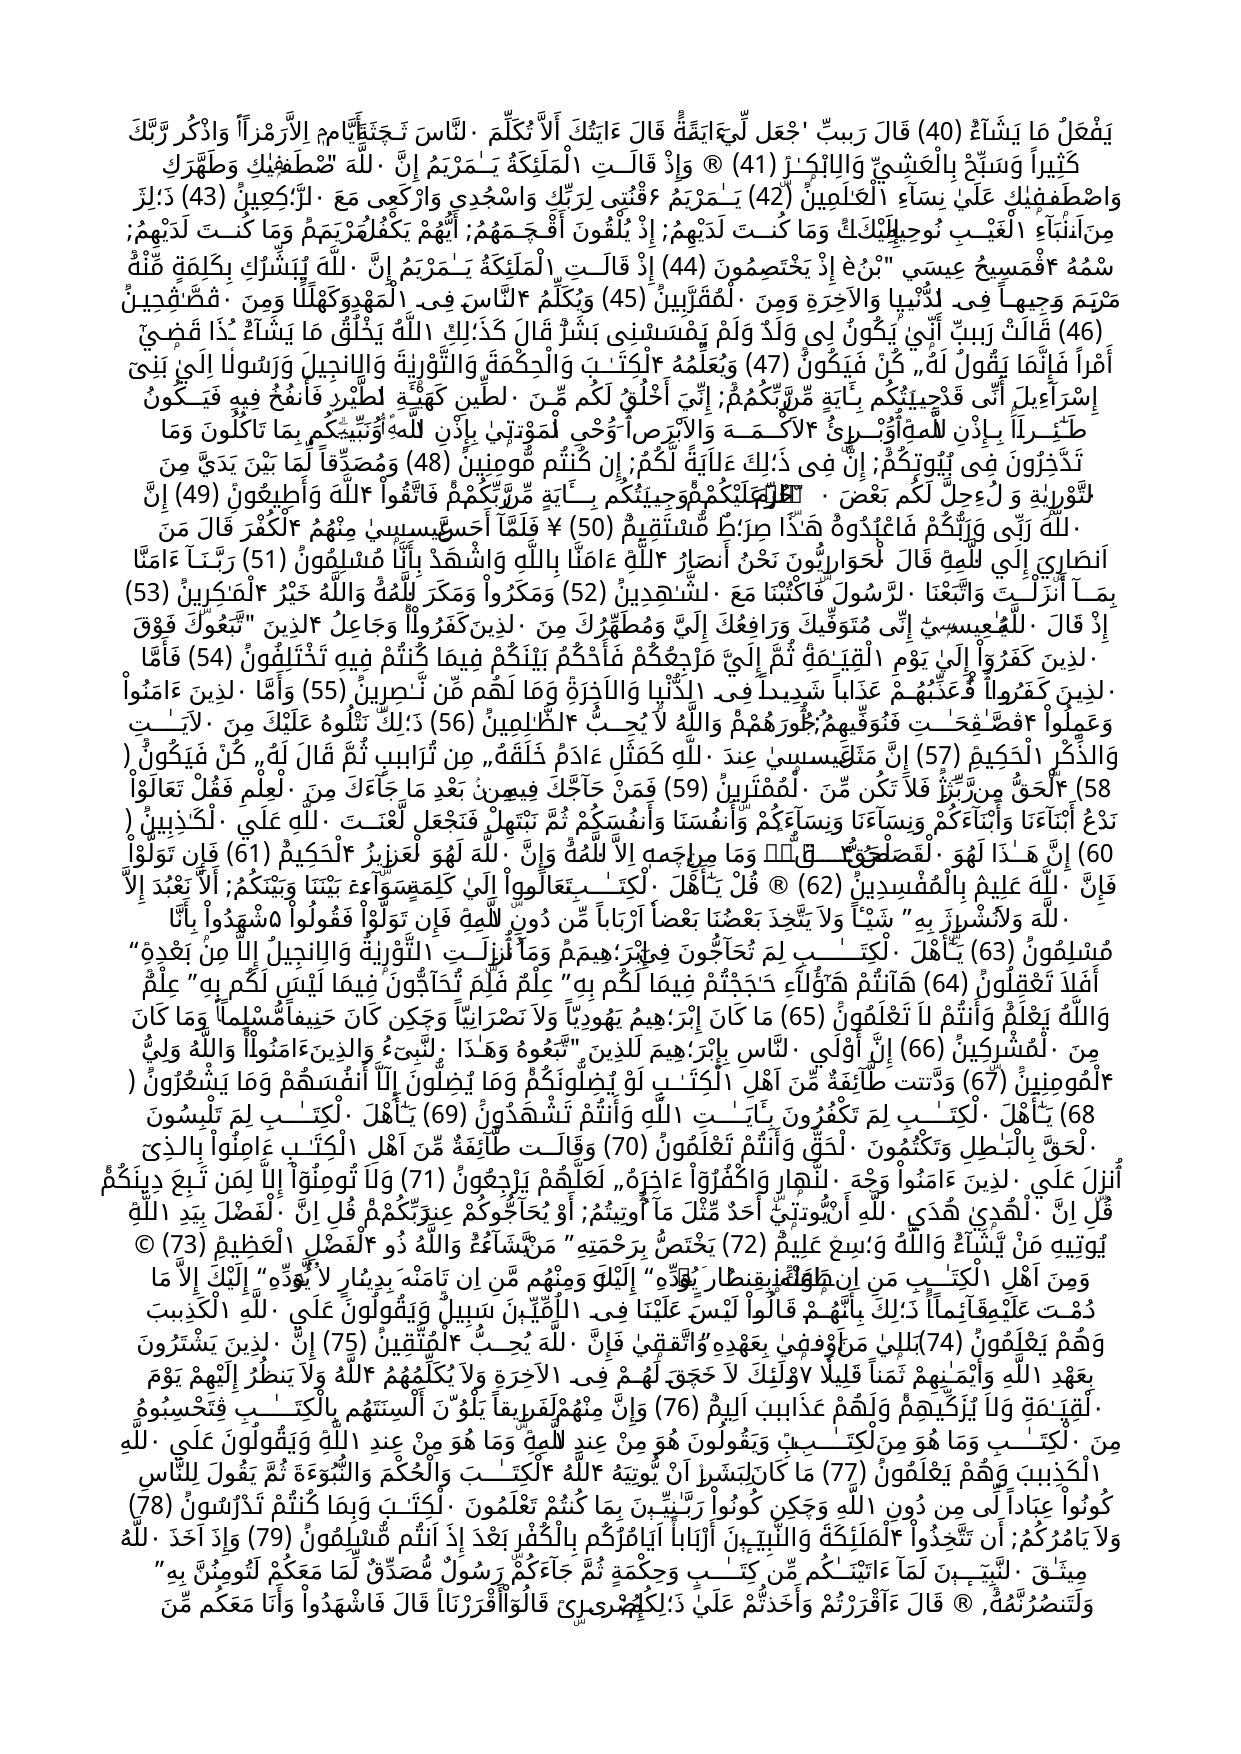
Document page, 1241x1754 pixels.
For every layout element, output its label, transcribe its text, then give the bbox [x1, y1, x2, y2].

text بِسْمِ ۱للَّهِ ۱لرَّحْمَـٰنِ ۱لرَّحِيمِ أَلَٓـم؋ّٓؐ ۰للَّهُ لآَ إِچَهَ إِلاَّ هُوَؐ ۰لْحَيُّ ۴لْقَيُّومُ (1) نَزَّلَ عَلَيْكَ ۰لْكِتَــٰــبَ بِالْحَقِّ مُصَدِّقاً لِّمَا بَيْنَ يَدَيْهِؐ وَأَنزَلَ ۰لتَّوْرۭيٰةَ وَالِانجِيلَ (2) مِن قَبْـلُ هُديً لِّلنَّاسِ وَأَنزَلَ ۰لْفُرْقَانَؐ (3) إِنَّ ۰لذِينَ كَفَرُواْ بِـَٔايَــٰــتِ ۱للَّهِ لَهُمْ عَذَابٌ شَدِيدٌؐ وَاللَّهُ عَزۣيزٌ ذُو èنتِقَامٖؐ (4) ® اِنَّ ۰للَّهَ لاَ يَخْفۭيٰ عَلَيْهِ شَىْءٌ فِى ۱لاَرْضِ وَلاَ فِى ۱لسَّمَآءِؐ (5) هُوَ ۰ﻟ﮲ يُصَوّۣرُكُمْ فِى ۱لاَرْحَامِ كَيْفَ يَشَآءُؐ لآَ إِچَهَ إِلاَّ هُوَؐ ۰لْعَزۣيزُ ۴لْحَكِيمُؐ (6) هُوَ ۰ﻟـذِىٓ أَنزَلَ عَلَيْكَ ۰لْكِتَــٰــبَ مِنْهُؐ ءَايَــٰــتٌ مُّحْكَمَــٰــت٘ هُنَّ ٱُمُّ ۴لْكِتَــٰــبِ وَٱُخَرُ مُتَشَــٰبِهَــٰــتٌؐ فَأَمَّا ۰لذِينَ فِى قُلُوبِهِمْ زَيْغٌ فَيَتَّبِعُونَ مَا تَشَــٰبَهَ مِنْهُ èبْتِغَآءَ ۰لْفِتْنَةِ وَابْتِغَآءَ تَاوۣيلِهِؐ” وَمَايَعْلَمُ تَاوۣيلَهُ; إِلاَّ ۰للَّهُؐ وَالرَّ؛سِخُونَ فِى ۱لْعِلْمِ يَقُولُونَ ءَامَنَّا بِهِ” كُلٌّ مِّنْ عِندِ رَبِّنَاؐ وَمَا يَذَّكَّرُ إِلٓاَّ ٱُوْلُواْ ۴لاَلْبَــٰــبِؐ (7) رَبَّنَا لاَ تُزۣغْ قُلُوبَنَا بَعْدَ إِذْ هَدَيْتَنَا وَهَبْ لَنَا مِن لَّدُنكَ رَحْمَةٗؐ اِنَّكَ أَنــتَ ۰لْوَهَّابُؐ (8) رَبَّنَآ إِنَّكَ جَامِعُ ۴لنَّاسِ لِيَوْمٍ لاَّ رَيْبَ فِيهِؐ إِنَّ ۰للَّهَ لاَ يُخْلِفُ ۴لْمِيعَادَؐ (9) إِنَّ ۰لذِينَ كَفَرُواْ لَن تُغْنِيَ عَنْهُمُ; أَمْوَ؛لُهُمْ وَلآَ أَوْچَدُهُم مِّنَ ۰للَّهِ شَيْـٔاًؐ وَٱُوْلَئِكَ هُمْ وَقُودُ ۴لنّۭارۣ (10) كَدَأْبِ ءَالِ فِرْعَوْنَؐ وَالذِينَ مِن قَبْلِهِمْ كَذَّبُواْ بِـَٔايَــٰتِنَا فَأَخَذَهُمُ ۴للَّهُ بِذُنُوبِهِمْؐ وَاللَّهُ شَدِيدُ ۴لْعِقَابِؐ (11) قُل لِّلذِينَ كَفَرُواْ سَتُغْلَبُونَ وَتُحْشَرُونَ إِلَيٰ جَهَنَّمَؐ وَبِيـسَ ۰لْمِهَادُؐ (12) قَدْ كَانَ لَكُمُ; ءَايَةٌ فِى فِيؕتَيْنِ 'لْتَقَتَاؐ فِيؕةٌ تُقَــٰتِلُ فِى سَبِيـلِ ۱للَّهِ وَٱُخْرۭيٰ كَافِرَةٌ تَرَوْنَهُم مِّثْلَيْهِمْ رَأْيَ ۰لْعَيْنِؐ وَاللَّهُ يُوَ۬يِّدُ بِنَصْرۣهِ” مَنْ يَّشَآءُؐ ﹹنَّ فِى ذَ؛لِكَ لَعِبْرَةً لُءِّوْلِى ۱لاَبْصۭـٰـرۣؐ (13) زُيِّنَ لِلنَّاسِ حُبُّ ۴لشَّهَوَ؛تتتِ مِنَ ۰لنِّسَآءِ وَالْبَنِينَ وَالْقَنَــٰطِيرۣ ۱لْمُقَنطَرَةِ مِنَ ۰لذَّهَــبِ وَالْفِضَّةِ وَالْخَيْلِ ۱لْمُسَوَّمَةِ وَالاَنْعَــٰمِ وَالْحَرْثِؐ ذَ؛لِژَ مَتَــٰعُ ۴لْحَـيَـوٰةِ ۱لدُّنْـيۭـاؐ وَاللَّهُ عِندَهُ„ حُسْنُ ۴لْمَــَٔـابببِؐ (14) ¤ قُلَ اَوْ°نَبِّيؖكُم بِخَيْرٍ مِّن ذَ؛لِكُمْؐ لِلذِينَ "تَّقَوْاْ عِندَ رَبِّهِمْ جَنَّــٰـــتٌ تَجْرۣى مِن تَحْتِهَا ۰لاَنْهَــٰرُ خَــٰلِدِينَ فِيهَا وَأَزْوَ؛جٌ مُّطَهَّرَةٌ وَرۣضْوَ؛نٌ مِّنَ ۰للَّهِؐ وَاللَّهُ بَصِيرٛ بِالْعِبَادِؐ (15) ۱لذِينَ يَقُولُونَ رَبَّنَآ إِنَّنَآ ءَامَنَّا فَاغْفِرْ لَنَا ذُنُوبَنَا وَقِنَا عَذَابَ ۰لنّۭارۣؐ (16) ۱لصَّــٰبِرۣينَ وَالصَّــٰدِقِينَ وَالْقَــٰنِتِينَ وَالْمُنفِقِينَ وَالْمُسْتَغْفِـرۣينَ بِالاَسْحۭارۣؐ (17) شَهِدَ ۰للَّهُ أَنَّهُ„ لآَ إِچَهَ إِلاَّ هُوَ وَالْمَلَئِكَةُ وَٱُوْلُواْ ۴لْعِلْمِ قَآئِماَۢ بِالْقِسْطِؐ لآَ إِچَهَ إِلاَّ هُوَؐ ۰لْعَزۣيزُ ۴لْحَكِيمُؐ (18) إِنَّ ۰لدِّينَ عِندَ ۰للَّهِ ۱لِاسْچَمُؐ وَمَا "خْتَلَفَ ۰لذِينَ ٱُوتُواْ ۴لْكِتَــٰــبَ إِلاَّ مِنۢ بَعْدِ مَا جَآءَهُمُ ۴لْعِلْمُؐ بَغْياَۢ بَيْنَهُمْؐ وَمَنْ يَّكْفُرْ بِـَٔايَــٰــتِ ۱للَّهِ فَإِنَّ ۰للَّهَ سَرۣيعُ ۴لْحِسَابببِؐ (19) فَإِنْ حَآجُّوكَ فَقُلَ اَسْلَمْــتُ وَجْهِيَ لِلهِ وَمَنِ 'تَّبَعَنِؐ” وَقُل لِّلذِينَ ٱُوتُواْ ۴لْكِتَــٰــبَ وَالاُمِّيِّـﯧنَ ءَآسْلَمْتُمْؐ فَإِنَ اَسْلَمُواْ فَقَدِ 'هْتَدَواْؐ وَّإِن تَوَلَّوْاْ فَإِنَّمَا عَلَيْكَ ۰لْبَچَغُؐ وَاللَّهُ بَصِيرٛ بِالْعِبَادِؐ (20) إِنَّ ۰لذِينَ يَكْفُرُونَ بِـَٔايَــٰــتِ ۱للَّهِ وَيَقْتُلُونَ ۰لنَّبِيٓــٕـﯧنَ بِغَيْرۣ حَقٍّ وَيَقْتُلُونَ۰لذِينَ يَامُرُونَ بِالْقِسْطِ مِنَ ۰لنَّاسِ فَبَشِّرْهُم بِعَذَابٖ اَلِيمٖؐ (21) ۷وْلَئِكَ ۰لذِينَ حَبِطَــتَ اَعْمَـٰلُهُمْ فِى ۱لدُّنْيۭا وَالاَخِرَةِؐ وَمَا لَهُم مِّن نَّــٰصِرۣينَؐ (22) ® أَلَمْ تَرَ إِلَي ۰لذِينَ ٱُوتُواْ نَصِيباً مِّنَ ۰لْكِتَــٰــبِ يُدْعَوْنَ إِلَيٰ كِتَــٰــبِ ۱للَّهِ ڤِيَحْكُمَ بَيْنَهُمْ ثُمَّ يَتَوَلّۭيٰ فَرۣيقٌ مِّنْهُمْ وَهُم مُّعْرۣضُونَؐ (23) ذَ؛لِكَ بِأَنَّهُمْ قَالُواْ لَن تَمَسَّنَا ۰لنَّارُ إِلٓاَّ أَيَّاماً مَّعْدُودَ؛تتتٍ وَغَرَّهُمْ فِى دِينِهِم مَّا كَانُواْ يَفْتَرُونَؐ (24) فَكَيْفَ إِذَا جَمَعْنَــٰهُمْ لِيَوْمٍ لاَّ رَيْــبَ فِيهِ وَوُفِّيَــتْ كُلُّ نَفْسٍ مَّا كَسَبَــتْ وَهُمْ لاَ يُظْلَمُونَؐ (25) قُلِ ۱للَّهُمَّ مَـٰلِكَ ۰لْمُلْكِ تُوتِى ۱لْمُلْكَ مَن تَشَآءُ وَتَنزۣعُ ۴لْمُلْژَ مِمَّن تَشَآءُ وَتُعِزُّ مَن تَشَآءُ وَتُذِلُّ مَن تَشَآءُ بِيَدِكَ ۰لْخَيْرُؐ إِنَّكَ عَلَيٰ كُلِّ شَيْءٍ قَدِيرٌؐ (26) تُولِـجُ ۴ليْلَ فِى ۱لنَّهۭارۣ وَتُولِـجُ ۴لنَّهَارَ فِى ۱ليْلِ وَتُخْرۣجُ ۴لْحَيَّ مِنَ ۰لْمَيِّــتِ وَتُخْرۣجُ ۴لْمَيِّــتَ مِنَ ۰لْحَيِّ وَتَرْزُقُ مَن تَشَآءُ بِغَيْرۣ حِسَابببٍؐ (27) لاَّ يَتَّخِذِ ۱لْمُومِنُونَ ۰لْكۭـٰفِـرۣينَ أَوْلِيَآءَ مِن دُونِ ۱لْمُومِنِينَؐ وَمَنْ يَّفْعَلْ ذَ؛لِكَ فَلَيْسَ مِنَ ۰للَّهِ فِى شَيْءٖ اِلٓاَّ أَن تَـتَّـقُواْ مِنْهُمْ تُـقۭـيٰةًؐ وَيُحَــذِّرُكُـمُ ۴للَّهُ نَـفْـسَهُؐ,وَإِلَي ۰للَّهِ ۱لْمَصِيرُؐ (28) قُلِ اِن تُخْفُواْ مَا فِى صُدُورۣكُمُ; أَوْ تُبْدُوهُ يَعْلَمْهُ ۴للَّهُؐ وَيَعْلَمُ مَا فِى ۱لسَّمَـٰوَ؛تِ وَمَا فِى ۱لاَرْضِؐ وَاللَّهُ عَلَيٰ كُلِّ شَيْءٍ قَدِيرٌؐ (29) يَوْمَ تَجِدُ كُلُّ نَفْسٍ مَّا عَمِلَتْ مِنْ خَيْرٍ مُّحْضَراًؐ وَمَا عَمِلَــتْ مِن سُوٓءٍ تَوَدُّ لَوَ اَنَّ بَيْنَهَا وَبَيْنَهُ; أَمَداَۢ بَعِيداًؐ وَيُحَذِّرُكُمُ ۴للَّهُ نَفْسَهُؐ, وَاللَّهُ رَءُوفٛ بِالْعِبَادِؐ (30) قُلِ اِن كُنتُمْ تُحِبُّونَ ۰للَّهَ فَاتَّبِعُونِى يُحْبِبْكُمُ ۴للَّهُ وَيَغْفِرْ لَكُمْ ذُنُوبَكُمْؐ وَاللَّهُ غَفُورٌ رَّحِيمٌؐ (31) قُلَ اَطِيعُواْ ۴للَّهَ وَالرَّسُولَؐ فَإِن تَوَلَّوْاْ فَإِنَّ ۰للَّهَ لاَ يُحِــبُّ ۴لْكۭـٰفِـرۣينَؐ (32) © إِنَّ ۰للَّهَ "صْطَفۭيٰٓ ءَادَمَ وَنُوحاً وَءَالَ إِبْرَ؛هِيمَ وَءَالَ عِمْرَ؛نَ عَلَي ۰لْعَـٰلَمِينَ (33) ذُرّۣيَّةَۢ بَعْضُهَا مِنۢ بَعْضٍؐ وَاللَّهُ سَمِيع٘ عَلِيم٘ؐ (34) اِذْ قَالَــتِ 'مْرَأَتتتُ عِمْرَ؛نَ رَبِّ إِنِّى نَذَرْتُ لَكَ مَا فِى بَطْنِى مُحَرَّراً فَتَقَبَّلْ مِنِّيَؐ إِنَّكَ أَنتَ ۰لسَّمِيعُ ۴لْعَلِيمُؐ (35) فَلَمَّا وَضَعَتْهَا قَالَــتْ رَبببِّ إِنِّى وَضَعْتُهَآ ٱُنثۭيٰ وَاللَّهُ أَعْلَمُ بِمَا وَضَعَــتْؐ وَلَيْسَ ۰لذَّكَرُ كَالاُنثۭيٰؐ وَإِنِّى سَمَّيْتُهَا مَرْيَمَؐ وَإِنِّيَ ٱُعِيذُهَا بِكَ وَذُرّۣيَّتَهَا مِنَ ۰لشَّيْطَـٰنِ ۱لرَّجِيمِؐ (36) فَتَقَبَّلَهَا رَبُّهَا بِقَبُولٖ حَسَنٍ وَأَنۢبَتَهَا نَبَاتاٗ حَسَناًؐ وَكَفَلَهَا زَكَرۣيَّآءُؐ كُلَّمَا دَخَلَ عَلَيْهَا زَكَرۣيَّآءُ ۴ڤْمِحْرَابببَ وَجَدَ عِندَهَا رۣزْقاًؐ قَالَ يَـٰمَرْيَمُ أَنّۭيٰ لَكِ هَـٰذَاؐ قَالَتْ هُوَ مِنْ عِندِ ۱للَّهِؐ إِنَّ ۰للَّهَ يَرْزُقُ مَنْ يَّشَآءُ بِغَيْرۣ حِسَابببٖؐ (37) هُنَالِكَ دَعَا زَكَرۣيَّآءُ رَبَّهُؐ, قَالَ رَبببِّ هَــبْ لِى مِن لَّدُنكَ ذُرّۣيَّةً طَيِّبَةٗ اِنَّكَ سَمِيعُ ۴لدُّعَآءِؐ (38) فَنَادَتْهُ ۴لْمَلَئِكَةُ وَهُوَ قَآئِمٌ يُصَلِّى فِى ۱ڤْمِحْرَابِ أَنَّ ۰للَّهَ يُبَشِّرُكَ بِيَحْيۭيٰ مُصَدِّقاَۢ بِكَلِمَةٍ مِّنَ ۰للَّهِ وَسَيِّداً وَحَصُوراً وَنَبِيٓـــٔاً مِّنَ ۰ڤصَّـٰڤِحِينَؐ (39) قَالَ رَبِّ أَنّۭيٰ يَكُونُ لِى غُچَمٌ وَقَدْ بَلَغَنِيَ ۰لْكِبَرُ وَامْرَأَتِى عَاقِرٌؐ قَالَ كَذَ؛لِكَؐ ۰للَّهُ يَفْعَلُ مَا يَشَآءُؐ (40) قَالَ رَبببِّ 'جْعَل لِّيَ ءَايَةًؐ قَالَ ءَايَتُكَ أَلاَّ تُكَلِّمَ ۰لنَّاسَ ثَـچَثَةَ أَيَّامٖ اِلاَّ رَمْزاًؐ وَاذْكُر رَّبَّكَ كَثِيراً وَسَبِّحْ بِالْعَشِيِّ وَالِابْكۭــٰـرۣؐ (41) ® وَإِذْ قَالَــتِ ۱لْمَلَئِكَةُ يَــٰمَرْيَمُ إِنَّ ۰للَّهَ "صْطَفۭيٰكِ وَطَهَّرَكِ وَاصْطَفۭيٰكِ عَلَيٰ نِسَآءِ ۱لْعَـٰلَمِينَؐ (42) يَــٰمَرْيَمُ ۶قْنُتِى لِرَبِّكِ وَاسْجُدِى وَارْكَعِى مَعَ ۰لرَّ؛كِعِينَؐ (43) ذَ؛لِژَ مِنَ اَنۢبَآءِ ۱لْغَيْــبِ نُوحِيهِ إِلَيْكَؐ وَمَا كُنــتَ لَدَيْهِمُ; إِذْ يُلْقُونَ أَقْـچَـمَهُمُ; أَيُّهُمْ يَكْفُلُ مَرْيَمَؐ وَمَا كُنــتَ لَدَيْهِمُ; إِذْ يَخْتَصِمُونَ (44) إِذْ قَالَــتِ ۱لْمَلَئِكَةُ يَــٰمَرْيَمُ إِنَّ ۰للَّهَ يُبَشِّرُكِ بِكَلِمَةٍ مِّنْهُؐ èسْمُهُ ۴ڤْمَسِيحُ عِيسَي "بْنُ مَرْيَمَ وَجِيهاً فِى ۱لدُّنْيۭا وَالاَخِرَةِ وَمِنَ ۰لْمُقَرَّبِينَؐ (45) وَيُكَلِّمُ ۴لنَّاسَ فِى ۱لْمَهْدِ وَكَهْلًؐا وَمِنَ ۰ڤصَّـٰڤِحِيـنَؐ (46) قَالَتْ رَبببِّ أَنّۭيٰ يَكُونُ لِى وَلَدٌ وَلَمْ يَمْسَسْنِى بَشَرٌؐ قَالَ كَذَ؛لِكِؐ ۱للَّهُ يَخْلُقُ مَا يَشَآءُؐ ﹹذَا قَضۭـيٰٓ أَمْراً فَإِنَّمَا يَقُولُ لَهُ„ كُنؐ فَيَكُونُؐ (47) وَيُعَلِّمُهُ ۴لْكِتَــٰــبَ وَالْحِكْمَةَ وَالتَّوْرۭيٰةَ وَالِانجِيلَ وَرَسُولٗا اِلَيٰ بَنِىٓ إِسْرَآءِيلَ أَنِّى قَدْ جِيؔتُكُم بِـَٔايَةٍ مِّن رَّبِّكُمُؐ; إِنِّيَ أَخْلُقُ لَكُم مِّـنَ ۰لطِّينِ كَهَيْـَٔةِ ۱لطَّيْرۣ فَأَنفُخُ فِيهِ فَيَــكُونُ طَـٰٓئِــراَۢ بِـإِذْنِ ۱للَّهِؐ وَٱُبْــرۣىُٔ ۴لاَكْــمَــهَ وَالاَبْرَصَ وَٱُحْىِ ۱لْمَوْتۭيٰ بِإِذْنِ ۱للَّهِؐ وَٱُنَبِّيؖكُم بِمَا تَاكُلُونَ وَمَا تَدَّخِرُونَ فِى بُيُوتِكُمُؐ; إِنَّ فِى ذَ؛لِكَ ءَلاَيَةً لَّكُمُ; إِن كُنتُم مُّومِنِينَؐ (48) وَمُصَدِّقاً لِّمَا بَيْنَ يَدَيَّ مِنَ ۰لتَّوْرۭيٰةِ وَ لُءِحِلَّ لَكُم بَعْضَ ۰ﻟ﮲ حُرّۣمَ عَلَيْكُمْؐ وَجِيؔتُكُم بِـــَٔايَةٍ مِّن رَّبِّكُمْؐ فَاتَّقُواْ ۴للَّهَ وَأَطِيعُونِؐ (49) إِنَّ ۰للَّهَ رَبِّى وَرَبُّكُمْ فَاعْبُدُوهُؐ هَـٰذَا صِرَ؛طٌ مُّسْتَقِيمٌؐ (50) ¥ فَلَمَّآ أَحَسَّ عِيسۭيٰ مِنْهُمُ ۴لْكُفْرَ قَالَ مَنَ اَنصَارۣيَ إِلَي ۰للَّهِؐ قَالَ ۰لْحَوَارۣيُّونَ نَحْنُ أَنصَارُ ۴للَّهِؐ ءَامَنَّا بِاللَّهِ وَاشْهَدْ بِأَنَّا مُسْلِمُونَؐ (51) رَبَّـنَـآ ءَامَنَّا بِمَــآ أَنزَلْــتَ وَاتَّبَعْنَا ۰لرَّسُولَ فَاكْتُبْنَا مَعَ ۰لشَّـٰهِدِينَؐ (52) وَمَكَرُواْ وَمَكَرَ ۰للَّهُؐ وَاللَّهُ خَيْرُ ۴لْمَـٰكِرۣينَؐ (53) إِذْ قَالَ ۰للَّهُ يَـٰعِيسۭيٰٓ إِنِّى مُتَوَفِّيكَ وَرَافِعُكَ إِلَيَّ وَمُطَهِّرُكَ مِنَ ۰لذِينَ كَفَرُواْؐ وَجَاعِلُ ۴لذِينَ "تَّبَعُوكَ فَوْقَ ۰لذِينَ كَفَرُوٓاْ إِلَيٰ يَوْمِ ۱لْقِيَــٰمَةِؐ ثُمَّ إِلَيَّ مَرْجِعُكُمْ فَأَحْكُمُ بَيْنَكُمْ فِيمَا كُنتُمْ فِيهِ تَخْتَلِفُونَؐ (54) فَأَمَّا ۰لذِينَ كَفَرُواْ فَٱُعَذِّبُهُمْ عَذَاباً شَدِيداً فِى ۱لدُّنْيۭا وَالاَخِرَةِؐ وَمَا لَهُم مِّن نَّــٰصِرۣينَؐ (55) وَأَمَّا ۰لذِينَ ءَامَنُواْ وَعَمِلُواْ ۴ڤصَّـٰڤِحَـٰــتِ فَنُوَفِّيهِمُ; ٱُجُورَهُمْؐ وَاللَّهُ لاَ يُحِــبُّ ۴لظَّـٰلِمِينَؐ (56) ذَ؛لِكَ نَتْلُوهُ عَلَيْكَ مِنَ ۰لاَيَــٰــتِ وَالذِّكْرۣ ۱لْحَكِيمِؐ (57) إِنَّ مَثَلَ عِيسۭيٰ عِندَ ۰للَّهِ كَمَثَلِ ءَادَمَؐ خَلَقَهُ„ مِن تُرَابببٍ ثُمَّ قَالَ لَهُ„ كُنؐ فَيَكُونُؐ (58) ۴لْحَقُّ مِن رَّبِّژَؐ فَلاَ تَكُن مِّنَ ۰لْمُمْتَرۣينَؐ (59) فَمَنْ حَآجَّكَ فِيهِ مِنۢ بَعْدِ مَا جَآءَكَ مِنَ ۰لْعِلْمِ فَقُلْ تَعَالَوْاْ نَدْعُ أَبْنَآءَنَا وَأَبْنَآءَكُمْ وَنِسَآءَنَا وَنِسَآءَكُمْ وَأَنفُسَنَا وَأَنفُسَكُمْ ثُمَّ نَبْتَهِلْ فَنَجْعَل لَّعْنَــتَ ۰للَّهِ عَلَي ۰لْكَـٰذِبِينَؐ (60) إِنَّ هَــٰذَا لَهُوَ ۰لْقَصَصُ ۴لْحَقُّؐ وَمَا مِنِ اِچَهٖ اِلاَّ ۰للَّهُؐ وَإِنَّ ۰للَّهَ لَهُوَ ۰لْعَزۣيزُ ۴لْحَكِيمُؐ (61) فَإِن تَوَلَّوْاْ فَإِنَّ ۰للَّهَ عَلِيمٛ بِالْمُفْسِدِينَؐ (62) ® قُلْ يَـٰٓأَهْلَ ۰لْكِتَــٰــبِ تَعَالَوۣاْ اِلَيٰ كَلِمَةٍ سَوَآءٙ بَيْنَنَا وَبَيْنَكُمُ; أَلاَّ نَعْبُدَ إِلاَّ ۰للَّهَ وَلاَ نُشْرۣژَ بِهِ” شَيْـٔاً وَلاَ يَتَّخِذَ بَعْضُنَا بَعْضاٗ اَرْبَاباً مِّن دُونِ ۱للَّهِؐ فَإِن تَوَلَّوْاْ فَقُولُواْ ۵شْهَدُواْ بِأَنَّا مُسْلِمُونَؐ (63) يَـٰٓأَهْلَ ۰لْكِتَـــٰـــبِ لِمَ تُحَآجُّونَ فِىٓ إِبْرَ؛هِيمَؐ وَمَآ ٱُنزۣلَــتِ ۱لتَّوْرۭيٰةُ وَالِانجِيلُ إِلاَّ مِنۢ بَعْدِهِؐ“ أَفَلاَ تَعْقِلُونَؐ (64) هَآنتُمْ هَـٰٓؤُلآَءِ حَـٰجَجْتُمْ فِيمَا لَكُم بِهِ” عِلْمٌ فَلِمَ تُحَآجُّونَ فِيمَا لَيْسَ لَكُم بِهِ” عِلْمٌؐ وَاللَّهُ يَعْلَمُؐ وَأَنتُمْ لاَ تَعْلَمُونَؐ (65) مَا كَانَ إِبْرَ؛هِيمُ يَهُودِيّاً وَلاَ نَصْرَانِيّاً وَچَكِن كَانَ حَنِيفاً مُّسْلِماًؐ وَمَا كَانَ مِنَ ۰لْمُشْرۣكِينَؐ (66) إِنَّ أَوْلَي ۰لنَّاسِ بِإِبْرَ؛هِيمَ لَلذِينَ "تَّبَعُوهُ وَهَـٰذَا ۰لنَّبِىٓءُ وَالذِينَ ءَامَنُواْؐ وَاللَّهُ وَلِيُّ ۴لْمُومِنِينَؐ (67) وَدَّتتت طَّآئِفَةٌ مِّنَ اَهْلِ ۱لْكِتَــٰــبِ لَوْ يُضِلُّونَكُمْؐ وَمَا يُضِلُّونَ إِلٓاَّ أَنفُسَهُمْ وَمَا يَشْعُرُونَؐ (68) يَـٰٓأَهْلَ ۰لْكِتَــٰــبِ لِمَ تَكْفُرُونَ بِـَٔايَــٰــتِ ۱للَّهِ وَأَنتُمْ تَشْهَدُونَؐ (69) يَـٰٓأَهْلَ ۰لْكِتَــٰــبِ لِمَ تَلْبِسُونَ ۰لْحَقَّ بِالْبَـٰطِلِ وَتَكْتُمُونَ ۰لْحَقَّ وَأَنتُمْ تَعْلَمُونَؐ (70) وَقَالَــت طَّآئِفَةٌ مِّنَ اَهْلِ ۱لْكِتَـٰــبِ ءَامِنُواْ بِاﻟـذِىٓ ٱُنزۣلَ عَلَي ۰لذِينَ ءَامَنُواْ وَجْهَ ۰لنَّهۭارۣ وَاكْفُرُوٓاْ ءَاخِرَهُ„ لَعَلَّهُمْ يَرْجِعُونَؐ (71) وَلاَ تُومِنُوٓاْ إِلاَّ لِمَن تَـبِعَ دِينَكُمْؐ قُلِ اِنَّ ۰لْهُدۭيٰ هُدَي ۰للَّهِ أَنْ يُّوتۭيٰٓ أَحَدٌ مِّثْلَ مَآ ٱُوتِيتُمُ; أَوْ يُحَآجُّوكُمْ عِندَ رَبِّكُمْؐ قُلِ اِنَّ ۰لْفَضْلَ بِيَدِ ۱للَّهِؐ يُوتِيهِ مَنْ يَّشَآءُؐ وَاللَّهُ وَ؛سِع٘ عَلِيمٌؐ (72) يَخْتَصُّ بِرَحْمَتِهِ” مَنْ يَّشَآءُؐ وَاللَّهُ ذُو ۴لْفَضْلِ ۱لْعَظِيمِؐ (73) © وَمِنَ اَهْلِ ۱لْكِتَـٰــبِ مَنِ اِن تَامَنْهُ بِقِنطۭارٍ يُوَ۬دِّهِ“ إِلَيْكَؐ وَمِنْهُم مَّنِ اِن تَامَنْهُ بِدِينۭارٍ لاَّ يُوَ۬دِّهِ“ إِلَيْكَ إِلاَّ مَا دُمْــتَ عَلَيْهِ قَآئِماًؐ ذَ؛لِكَ بِأَنَّهُمْ قَالُواْ لَيْسَ عَلَيْنَا فِى ۱لاُمِّيِّـﯧنَ سَبِيلٌؐ وَيَقُولُونَ عَلَي ۰للَّهِ ۱لْكَذِبببَ وَهُمْ يَعْلَمُونَؐ (74) بَلۭيٰ مَنَ اَوْفۭيٰ بِعَهْدِهِ” وَاتَّقۭيٰ فَإِنَّ ۰للَّهَ يُحِــبُّ ۴لْمُتَّقِينَؐ (75) إِنَّ ۰لذِينَ يَشْتَرُونَ بِعَهْدِ ۱للَّهِ وَأَيْمَـٰنِهِمْ ثَمَناً قَلِيلٗا ۷وْلَئِكَ لاَ خَچَقَ لَهُمْ فِى ۱لاَخِرَةِ وَلاَ يُكَلِّمُهُمُ ۴للَّهُ وَلاَ يَنظُرُ إِلَيْهِمْ يَوْمَ ۰لْقِيَــٰمَةِ وَلاَ يُزَكِّيهِمْؐ وَلَهُمْ عَذَاببب٘ اَلِيمٌؐ (76) وَإِنَّ مِنْهُمْ لَفَرۣيقاً يَلْوُﹼنَ أَلْسِنَتَهُم بِالْكِتَـــٰــبِ ڤِتَحْسِبُوهُ مِنَ ۰لْكِتَــٰــبِ وَمَا هُوَ مِنَ ۰لْكِتَــٰــبِؐ وَيَقُولُونَ هُوَ مِنْ عِندِ ۱للَّهِؐ وَمَا هُوَ مِنْ عِندِ ۱للَّهِؐ وَيَقُولُونَ عَلَي ۰للَّهِ ۱لْكَذِبببَ وَهُمْ يَعْلَمُونَؐ (77) مَا كَانَ لِبَشَر۫ اَنْ يُّوتِيَهُ ۴للَّهُ ۴لْكِتَــٰــبَ وَالْحُكْمَ وَالنُّبُوٓءَةَ ثُمَّ يَقُولَ لِلنَّاسِ كُونُواْ عِبَاداً لِّى مِن دُونِ ۱للَّهِ وَچَكِن كُونُواْ رَبَّـٰنِيِّـﯧنَ بِمَا كُنتُمْ تَعْلَمُونَ ۰لْكِتَـٰــبَ وَبِمَا كُنتُمْ تَدْرُسُونَؐ (78) وَلاَ يَامُرُكُمُ; أَن تَتَّخِذُواْ ۴لْمَلَئِكَةَ وَالنَّبِيٓــٕﯧنَ أَرْبَاباٗؐ اَيَامُرُكُم بِالْكُفْرۣ بَعْدَ إِذَ اَنتُم مُّسْلِمُونَؐ (79) وَإِذَ اَخَذَ ۰للَّهُ مِيثَـٰقَ ۰لنَّبِيٓــٕـﯧنَ لَمَآ ءَاتَيْنَــٰكُم مِّن كِتَــٰــبٍ وَحِكْمَةٍ ثُمَّ جَآءَكُمْ رَسُولٌ مُّصَدِّقٌ لِّمَا مَعَكُمْ لَتُومِنُنَّ بِهِ” وَلَتَنصُرُنَّهُؐ, ® قَالَ ءَآقْرَرْتُمْ وَأَخَذتُّمْ عَلَيٰ ذَ؛لِكُمُ; إِصْرۣىؐ قَالُوٓاْ أَقْرَرْنَاؐ قَالَ فَاشْهَدُواْ وَأَنَا مَعَكُم مِّنَ ۰لشَّـٰهِدِينَؐ (80) فَمَن تَوَلّۭيٰ بَعْدَ ذَ؛لِژَ فَٱُوْلَئِژَ هُمُ ۴لْفَــٰسِقُونَؐ (81) أَفَغَيْرَ دِينِ ۱للَّهِ تَبْغُونَ وَلَهُ; أَسْلَمَ مَن فِى ۱لسَّمَــٰوَ؛تتتِ وَالاَرْضِ طَوْعاً وَكَرْهـاًؐ وَإِلَيْهِ تُرْجَعُونَؐ (82) قُلَ —امَنَّا بِاللَّهِ وَمَآ ٱُنزۣلَ عَلَيْنَا وَمَآ ٱُنزۣلَ عَلَيٰٓ إِبْرَ؛هِيمَ وَإِسْمَــٰعِيلَ وَإِسْحَـٰقَ وَيَعْقُوبببَ وَالاَسْبَاطِ وَمَآ ٱُوتِيَ مُوسۭيٰ وَعِيسۭيٰ وَالنَّبِيٓــُٔونَ مِن رَّبِّهِمْ لاَ نُفَرّۣقُ بَيْنَ أَحَدٍ مِّنْهُمْ وَنَحْنُ لَهُ„ مُسْلِمُونَؐ (83) وَمَنْ يَّبْتَغِ غَيْرَ ۰لِاسْچَمِ دِيناً فَلَـنْ يُّقْبَلَ مِنْهُؐ وَهُوَ فِى ۱لاَخِرَةِ مِنَ ۰لْخَــٰسِرۣينَؐ (84) كَيْفَ يَهْدِى ۱للَّهُ قَوْماً كَفَرُواْ بَعْدَ إِيمَــٰنِهِمْ وَشَهِدُوٓاْ أَنَّ ۰لرَّسُولَ حَقٌّ وَجَآءَهُمُ ۴لْبَيِّنَــٰــتُؐ وَاللَّهُ لاَ يَهْدِى ۱لْقَوْمَ ۰لظَّـٰلِمِينَؐ (85) ٱُوْلَئِكَ جَزَآؤُهُمُ; أَنَّ عَلَيْهِمْ لَعْنَةَ ۰للَّهِ وَالْمَلَئِكَةِ وَالنَّاسِ أَجْمَعِينَ (86) خَـٰلِدِينَ فِيهَا لاَ يُخَفَّفُ عَنْهُمُ ۴لْعَذَابببُ وَلاَ هُمْ يُنظَرُونَ (87) إِلاَّ ۰لذِينَ تَابُواْ مِنۢ بَعْدِ ذَ؛لِكَ وَأَصْلَحُواْ فَإِنَّ ۰للَّهَ غَفُورٌ رَّحِيم٘ؐ (88) اِنَّ ۰لذِينَ كَفَرُواْ بَعْدَ إِيمَــٰنِهِمْ ثُمَّ "زْدَادُواْ كُفْراً لَّن تُقْبَلَ تَوْبَتُهُمْؐ وَٱُوْلَئِكَ هُمُ ۴لضَّآلُّونَؐ (89) إِنَّ ۰لذِينَ كَفَرُواْ وَمَاتُواْ وَهُمْ كُفَّارٌ فَلَنْ يُّقْبَلَ مِنَ اَحَدِهِم مِّــلْ ﺀُ ۴لاَرْضِ ذَهَباً وَلَوۣ 'فْتَدۭيٰ بِهِؐ“ ٱُوْلَئِژَ لَهُمْ عَذَاببب٘ اَلِيمٌؐ وَمَا لَهُم مِّن نَّـــٰصِرۣينَؐ(90) ¤ لَن تَنَالُواْ ۴لْبِرَّ حَتَّيٰ تُنفِقُواْ مِمَّا تُحِبُّونَؐ (91) وَمَا تُنفِقُواْ مِن شَيْءٍ فَإِنَّ ۰للَّهَ بِهِ” عَلِيمٌؐ (92) كُلُّ ۴لطَّعَامِ كَانَ حِلًاّ لِّبَنِىٓ إِسْرَآءِيلَ إِلاَّ مَا حَرَّمَ إِسْرَآءِيلُ عَلَيٰ نَفْسِهِ” مِن قَبْلِ أَن تُنَزَّلَ ۰لتَّوْرۭيٰةُؐ قُلْ فَاتُواْ بِالتَّوْرۭيٰةِ فَاتْلُوهَآ إِن كُنتُمْ صَـٰدِقِينَؐ (93) فَمَنِ 'فْتَرۭيٰ عَلَي ۰للَّهِ ۱لْكَذِبببَ مِنۢ بَعْدِ ذَ؛لِكَ فَٱُوْلَئِكَ هُمُ ۴لظَّـٰلِمُونَؐ (94) قُلْ صَدَقَ ۰للَّهُؐ فَاتَّبِعُواْ مِلَّةَ إِبْرَ؛هِيمَ حَنِيفاًؐ وَمَا كَانَ مِنَ ۰لْمُشْرۣكِينَؐ (95) إِنَّ أَوَّلَ بَيْــتٍ وُضِعَ لِلنَّاسِ لَلذِى بِبَكَّةَ مُبَــٰرَكاً وَهُديً لِّلْعَـٰلَمِينَ (96) فِيهِ ءَايَــٰــتٛ بَيِّنَــٰــتٌؐ مَّقَامُ إِبْرَ؛هِيمَؐ وَمَن دَخَلَهُ„ كَانَ ءَامِناًؐ وَلِلهِ عَلَي ۰لنَّاسِ حَجُّ ۴لْبَيْــتِ مَنِ 'سْتَطَاعَ إِلَيْهِ سَبِيلًؐاوَمَن كَفَرَ فَإِنَّ ۰للَّهَ غَنِــيّﹲ عَنِ ۱لْعَــٰلَمِينَؐ (97) قُلْ يَـٰٓأَهْلَ ۰لْكِتَــٰــبِ لِمَ تَكْفُرُونَ بِـَٔايَــٰــتِ ۱للَّهِ وَاللَّهُ شَهِيد٘ عَلَيٰ مَا تَعْمَلُونَؐ (98) قُلْ يَـٰٓأَهْلَ ۰لْكِتَــٰــبِ لِمَ تَصُدُّونَ عَن سَبِيلِ ۱للَّهِ مَنَ —امَنَ تَـبْغُونَهَا عِوَجاً وَأَنتُمْ شُهَدَآءُؐ وَمَا ۰للَّهُ بِغَــٰفِلٖ عَمَّا تَعْمَلُونَؐ (99) يَـٰٓأَيُّهَا ۰لذِينَ ءَامَنُوٓاْ إِن تُطِيعُواْ فَرۣيقاً مِّنَ ۰لذِينَ ٱُوتُواْ ۴لْكِتَــٰــبَ يَرُدُّوكُم بَعْدَ إِيمَــٰنِكُمْ كۭــٰفِـرۣينَؐ (100)وَكَيْفَ تَكْفُرُونَ وَأَنتُمْ تُتْلۭيٰ عَلَيْكُمُ; ءَايَــٰــتُ ۴للَّهِ وَفِيكُمْ رَسُولُهُؐ, وَمَنْ يَّعْتَصِم بِاللَّهِ فَقَدْ هُدِيَ إِلَيٰ صِرَ؛طٍ مُّسْتَقِيمٍؐ (101) يَـٰٓأَيُّهَا ۰لذِينَ ءَامَنُواْ èتَّقُواْ ۴للَّهَ حَقَّ تُـقۭاتِهِؐ” وَلاَ تَمُوتُنَّ إِلاَّ وَأَنتُم مُّسْلِمُونَؐ (102) ® وَاعْتَصِمُواْ بِحَبْلِ ۱للَّهِ جَمِيعاًؐ وَلاَ تَفَرَّقُواْؐ وَاذْكُرُواْ نِعْمَــتَ ۰للَّهِ عَلَيْكُمُ; إِذْ كُنتُمُ; أَعْدَآءً فَأَلَّفَ بَيْنَ قُلُوبِكُمْ فَأَصْبَحْتُم بِنِعْمَتِهِ“ إِخْوَ؛ناًؐ وَكُنتُمْ عَلَيٰ شَفَا حُفْرَةٍ مِّنَ ۰لنّۭارۣ فَأَنقَذَكُم مِّنْهَاؐ كَذَ؛لِكَ يُبَيِّنُ ۴للَّهُ لَكُمُ; ءَايَــٰتِهِ” لَعَلَّكُمْ تَـهْتَدُونَؐ (103) وَلْتَكُن مِّنكُمُ; ٱُمَّةٌ يَدْعُونَ إِلَي ۰لْخَيْرۣ وَيَامُرُونَ بِالْمَعْرُوفِ وَيَنْهَوْنَ عَنِ ۱لْمُنكَرۣؐ وَٱُوْلَئِكَ هُمُ ۴ڤْمُفْلِحُونَؐ (104) وَلاَ تَكُونُواْ كَالذِينَ تَفَرَّقُواْ وَاخْتَلَفُواْ مِنۢ بَعْدِ مَا جَآءَهُمُ ۴لْبَيِّنَــٰــتُؐ وَٱُوْلَئِژَ لَهُمْ عَذَاببب٘ عَظِيمٌ (105) يَوْمَ تَبْيَضُّ وُجُوهٌ وَتَسْوَدُّ وُجُوهٌؐ فَأَمَّا ۰لذِينَ "سْوَدَّتتتْ وُجُوهُهُمُ; أَكَفَرْتُم بَعْدَ إِيمَــٰنِكُمْ فَذُوقُواْ ۴لْعَذَابببَ بِمَا كُنتُمْ تَكْفُرُونَؐ (106) وَأَمَّا ۰لذِينَ "بْيَضَّــتْ وُجُوهُهُمْ فَفِى رَحْمَةِ ۱للَّهِؐ هُمْ فِيهَا خَــٰلِدُونَؐ (107)تِلْكَ ءَايَــٰــتُ ۴للَّهِ نَتْلُوهَا عَلَيْكَ بِالْحَقﱢّؐ وَمَا ۰للَّهُ يُرۣيدُ ظُلْماً لِّلْعَــٰلَمِيـنَؐ (108) وَلِلهِ مَا فِى ۱لسَّمَــٰوَ؛تتتِ وَمَا فِى ۱لاَرْضِؐ وَإِلَي ۰للَّهِ تُرْجَعُ ۴لاُمُورُؐ (109) كُنتُمْ خَيْرَ ٱُمَّةٖ ۷خْرۣجَــتْ لِلنَّاسِ تَامُرُونَ بِالْمَعْرُوفِ وَتَنْهَوْنَ عَنِ ۱لْمُنكَرۣ وَتُومِنُونَ بِاللَّهِؐ وَلَوَ —امَنَ أَهْلُ ۴لْكِتَــٰــبِ لَكَانَ خَيْراً لَّهُمؐ مِّنْهُمُ ۴لْمُومِنُونَؐ وَأَكْثَرُهُمُ ۴لْفَــٰسِقُونَؐ (110) لَنْ يَّضُرُّوكُمُؐ; إِلٓاَّ أَذيًؐ وَإِنْ يُّقَــٰتِلُوكُمْ يُوَلُّوكُمُ ۴لاَدْبَــٰرَؐ ثُمَّ لاَ يُنصَرُونَؐ (111) ضُرۣبَــتْ عَلَيْهِمُ ۴لذِّلَّةُ أَيْنَ مَا ثُقِفُوٓاْؐ إِلاَّ بِحَبْلٍ مِّنَ ۰للَّهِ وَحَبْلٍ مِّنَ ۰لنَّاسِ وَبَآءُو بِغَضَبٍ مِّنَ ۰للَّهِؐ وَضُرۣبَــتْ عَلَيْهِمُ ۴لْمَسْكَنَةُؐ ذَ؛لِكَ بِأَنَّهُمْ كَانُواْ يَكْفُرُونَ بِـَٔايَــٰــتِ ۱للَّهِ وَيَقْتُلُونَ ۰لاَنۢبِيؕآءَ بِغَيْرۣ حَق؊ّؐ ذَ؛لِكَ بِمَا عَصَواْ وَّكَانُواْ يَعْتَدُونَؐ (112) © لَيْسُواْ سَوَآءًؐ مِّنَ اَهْلِ ۱لْكِتَــٰــبِ ٱُمَّةٌ قَآئِمَةٌ يَتْلُونَ ءَايَــٰــتِ ۱للَّهِ ءَانَآءَ ۰ليْلِ وَهُمْ يَسْجُدُونَؐ (113) يُومِنُونَ بِاللَّهِ وَالْيَوْمِ ۱لاَخِرۣ وَيَامُرُونَ بِالْمَعْرُوفِ وَيَنْهَوْنَ عَنِ ۱لْمُنكَرۣ وَيُسَــٰرۣعُونَ فِى ۱لْخَيْرَ؛تِؐ وَٱُوْلَئِكَ مِنَ ۰ڤصَّـٰڤِحِينَؐ (114) وَمَا تَفْعَلُواْ مِنْ خَيْرٍ فَلَن تُكْفَرُوهُؐ وَاللَّهُ عَلِيمٛ بِالْمُتَّقِينَؐ (115) إِنَّ ۰لذِينَ كَفَرُواْ لَن تُغْنِيَ عَنْهُمُ; أَمْوَ؛لُهُمْ وَلآَ أَوْچَدُهُم مِّنَ ۰للَّهِ شَيْـٔاًؐ وَٱُوْلَئِژَ أَصْحَــٰــبُ ۴لنّۭارۣ هُمْ فِيهَا خَـٰلِدُونَؐ (116) مَثَلُ مَا يُنفِقُونَ فِى هَـٰذِهِ ۱لْحَيَوٰةِ ۱لدُّنْيۭا كَمَثَلِ رۣيحٍ فِيهَا صِرّﹲ اَصَابَتْ حَرْثَ قَوْمٍ ظَلَمُوٓاْ أَنفُسَهُمْ فَأَهْلَكَتْهُؐ وَمَا ظَلَمَهُمُ ۴للَّهُؐ وَچَكِنَ اَنفُسَهُمْ يَظْلِمُونَؐ (117) يَـٰٓأَيُّهَا ۰لذِينَ ءَامَنُواْ لاَ تَتَّخِذُواْ بِطَانَةً مِّن دُونِكُمْ لاَ يَالُونَكُمْ خَبَالًا وَدُّواْ مَا عَنِتُّمْؐ قَدْ بَدَتِ ۱لْبَغْضَآءُ مِنَ اَفْوَ؛هِهِمْ وَمَا تُخْفِى صُدُورُهُمُ; أَكْبَرُؐ قَدْ بَيَّنَّا لَكُمُ ۴لاَيَــٰــتِ إِن كُنتُمْ تَعْقِلُونَؐ (118) هَآنتُمُ; ٱُوْلآَءِ تُحِبُّونَهُمْ وَلاَ يُحِبُّونَكُمْ وَتُومِنُونَ بِالْكِتَــٰــبِ كُلِّهِؐ” وَإِذَا لَقُوكُمْ قَالُوٓاْ ءَامَنَّاؐ وَإِذَا خَلَوْاْ عَضُّواْ عَلَيْكُمُ ۴لاَنَامِلَ مِنَ ۰لْغَيْظِؐ قُلْ مُوتُواْ بِغَيْظِكُمُؐ; إِنَّ ۰للَّهَ عَلِيمٛ بِذَاتِ ۱لصُّدُورۣؐ (119) إِن تَمْسَسْكُمْ حَسَنَةٌ تَسُؤْهُمْؐ وَإِن تُصِبْكُمْ سَيِّيؕةٌ يَفْرَحُواْ بِهَاؐ وَإِن تَصْبِرُواْ وَتَتَّقُواْ لاَ يَضِرْكُمْ كَيْدُهُمْ شَيْـٔاٗؐ اِنَّ ۰للَّهَ بِمَا يَعْمَلُونَ مُحِيطٌؐ (120) ® وَإِذْ غَدَوْتتتَ مِنَ اَهْلِژَتُبَوّۣىُٔ ۴لْمُومِنِينَ مَقَــٰعِدَ لِلْقِتَالِؐ وَاللَّهُ سَمِيع٘ عَلِيم٘ؐ (121) اِذْ هَمَّــت طَّآئِفَتَـٰنِ مِنكُمُ; أَن تَفْشَلاَ وَاللَّهُ وَلِيُّهُمَاؐ وَعَلَي ۰للَّهِ فَلْيَتَوَكَّلِ ۱لْمُومِنُونَؐ (122) وَلَقَدْ نَصَرَكُمُ ۴للَّهُ بِبَدْرٍ وَأَنتُمُ; أَذِلَّةٌؐ فَاتَّقُواْ ۴للَّهَ لَعَلَّكُمْ تَشْكُرُونَؐ (123) إِذْ تَقُولُ لِلْمُومِنِينَ أَلَـنْ يَّكْفِيَكُمُ; أَنْ يُّمِدَّكُمْ رَبُّكُم بِثَچَثَةِ ءَاچَفٍ مِّنَ ۰لْمَلَئِكَةِ مُنزَلِينَؐ (124) بَلۭيٰٓ إِن تَصْبِرُواْ وَتَتَّقُواْ وَيَاتُوكُم مِّن فَوْرۣهِمْ هَـٰذَا يُمْدِدْكُمْ رَبُّكُم بِخَمْسَةِ ءَاچَفٍ مِّنَ ۰لْمَلَئِكَةِ مُسَوَّمِينَؐ (125) وَمَا جَعَلَهُ ۴للَّهُ إِلاَّ بُشْرۭيٰ لَكُمْ وَلِتَطْمَئِنَّ قُلُوبُكُم بِهِؐ” وَمَا ۰لنَّصْرُ إِلاَّ مِنْ عِندِ ۱للَّهِ ۱لْعَزۣيزۣ ۱لْحَكِيمِ (126) لِيَقْطَعَ طَرَفاً مِّنَ ۰لذِينَ كَفَرُوٓاْ أَوْ يَكْبِتَهُمْ فَيَنقَلِبُواْ خَآئِبِينَ (127) لَيْسَ لَكَ مِـنَ ۰لاَمْرۣ شَىْء٘ اَوْ يَتُوبببَ عَلَيْهِمُ; أَوْ يُعَذِّبَهُمْ فَإِنَّهُمْ ظَـٰلِمُونَؐ (128) وَلِلهِ مَا فِى ۱لسَّمَــٰوَ؛تتتِ وَمَا فِى ۱لاَرْضِؐ يَغْفِرُ لِمَنْ يَّشَآءُ وَيُعَذِّبُ مَنْ يَّشَآءُؐ وَاللَّهُ غَفُورٌ رَّحِيمٌؐ (129) يَـٰٓأَيُّهَا ۰لذِينَ ءَامَنُواْ لاَ تَاكُلُواْ ۴لرّۣبَوٰٓاْ أَضْعَــٰفاً مُّضَــٰعَفَةًؐ وَاتَّقُواْ ۴للَّهَ لَعَلَّكُمْ تُفْلِحُونَؐ (130) وَاتَّقُواْ ۴لنَّارَ ۰لتِىٓ ٱُعِدَّتْ لِلْكۭـٰفِـرۣينَؐ (131)وَأَطِيعُواْ ۴للَّهَ وَالرَّسُولَ لَعَلَّكُمْ تُرْحَمُونَؐ (132) ¥ سَارۣعُوٓاْ إِلَيٰ مَغْفِرَةٍ مِّن رَّبِّكُمْ وَجَنَّةٖ عَرْضُهَا ۰لسَّمَــٰوَ؛تتتُ وَالاَرْضُ ٱُعِدَّتتتْ لِلْمُتَّقِينَ (133) ۰لذِينَ يُنفِقُونَ فِى ۱لسَّرَّآءِ وَالضَّرَّآءِ وَالْكَـٰظِمِيـنَ ۰لْغَيْظَ وَالْعَافِيـنَ عَنِ ۱لنَّاسِؐ وَاللَّهُ يُحِــبُّ ۴ڤْمُحْسِنِينَؐ (134) وَالذِينَ إِذَا فَعَلُواْ فَـٰحِشَةٗ اَوْ ظَلَمُوٓاْ أَنفُسَهُمْ ذَكَرُواْ ۴للَّهَ فَاسْتَغْفَرُواْ لِذُنُوبِهِمْؐ وَمَنْ يَّغْفِرُ ۴لذُّنُوبَ إِلاَّ ۰للَّهُؐ وَلَمْ يُصِرُّواْ عَلَيٰ مَا فَعَلُواْ وَهُمْ يَعْلَمُونَؐ (135) ٱُوْلَئِژَ جَزَآؤُهُم مَّغْفِرَةٌ مِّن رَّبِّهِمْ وَجَنَّــٰــتٌ تَجْرۣى مِن تَحْتِهَا ۰لاَنْهَــٰرُ خَـٰلِدِينَ فِـيهَاؐ وَنِعْمَ أَجْرُ ۴لْعَــٰمِلِينَؐ (136) قَدْ خَلَــتْ مِن قَبْلِكُمْ سُنَنٌؐ فَسِيرُواْ فِى ۱لاَرْضِ فَانظُرُواْ كَيْفَ كَانَ عَـٰقِبَةُ ۴لْمُكَذِّبِـينَؐ (137) هَـٰذَا بَيَانٌ لِّلنَّاسِ وَهُديً وَمَوْعِظَةٌ لِّلْمُتَّقِينَؐ (138) وَلاَ تَهِنُواْ وَلاَ تَحْزَنُواْ وَأَنتُمُ ۴لاَعْلَوْنَ إِن كُنتُم مُّومِنِينَؐ (139) إِنْ يَّمْسَسْكُمْ قَرْحٌ فَقَدْ مَسَّ ۰لْقَوْمَ قَرْحٌ مِّثْلُهُؐ, وَتِلْكَ ۰لاَيَّامُ نُدَاوۣلُهَا بَيْنَ ۰لنَّاسِؐ وَلِيَعْلَمَ ۰للَّهُ ۴لذِينَ ءَامَنُواْ وَيَتَّخِذَ مِنكُمْ شُهَـدَآءَؐ وَاللَّهُ لاَ يُحِبُّ ۴لظَّـٰلِمِينَؐ (140)وَڤِيُمَحِّصَ ۰للَّهُ ۴لذِينَ ءَامَنُواْ وَيَمْحَقَ ۰لْكۭـٰفِـرۣينَؐ (141) أَمْ حَسِبْتُمُ; أَن تَدْخُلُواْ ۴لْجَنَّةَ وَلَمَّا يَعْلَمِ ۱للَّهُ ۴لذِينَ جَــٰهَدُواْ مِنكُمْ وَيَعْلَمَ ۰لصَّــٰبِرۣينَؐ (142) وَلَقَدْ كُنتُمْ تَمَنَّوْنَ ۰لْمَوْتتتَ مِن قَبْلِ أَن تَلْقَوْهُ فَقَدْ رَأَيْتُمُوهُ وَأَنتُمْ تَنظُرُونَؐ (143) ® وَمَا مُحَمَّد٘ اِلاَّ رَسُولٌ قَدْ خَلَــتْ مِن قَبْلِهِ ۱لرُّسُلُؐ أَفَإِيْن مَّاتتتَ أَوْ قُتِلَ "نقَلَبْتُمْ عَلَيٰٓ أَعْقَــٰبِكُمْؐ وَمَنْ يَّنقَلِبْ عَلَيٰ عَقِبَيْهِ فَلَنْ يَّضُرَّ۰للَّهَ شَيْـــٔـاًؐ وَسَيَجْزۣى ۱للَّهُ ۴لشَّـٰكِرۣينَؐ (144) وَمَا كَانَ لِنَفْس؉ اَن تَمُوتتتَ إِلاَّ بِإِذْنِ ۱للَّهِؐ كِتَــٰباً مُّوَ۬جَّلًؐا وَمَنْ يُّرۣدْ ثَوَابببَ ۰لدُّنْيۭا نُوتِهِ” مِنْهَاؐ وَمَنْ يُّرۣدْ ثَوَابببَ ۰لاَخِرَةِ نُوتِهِ” مِنْهَاؐ وَسَنَجْزۣى ۱لشَّــٰكِرۣينَؐ (145) وَكَأَيِّن مِّن نَّبِىٓءٍ قُتِلَؐ مَعَهُ„ رۣبِّيُّونَ كَثِيرٌؐ فَمَا وَهَنُواْ لِمَآ أَصَابَهُمْ فِى سَبِيلِ ۱للَّهِ وَمَا ضَعُفُواْ وَمَا "سْتَكَانُواْؐ وَاللَّهُ يُحِبُّ ۴لصَّـٰبِـرۣينَؐ (146) وَمَا كَانَ قَوْلَهُمُ; إِلٓاَّ أَن قَالُواْ رَبَّنَــا "غْفِرْ لَنَا ذُنُوبَنَا وَإِسْرَافَنَا فِىٓ أَمْرۣنَا وَثَبِّــتَ اَقْدَامَنَا وَانصُرْنَا عَلَي ۰لْقَوْمِ ۱لْكۭـٰفِرۣينَؐ (147) فَــَٔاتۭيٰهُمُ ۴للَّهُ ثَوَابببَ ۰لدُّنْيۭا وَحُسْنَ ثَوَابببِ ۱لاَخِرَةِؐ وَاللَّهُ يُحِبُّ ۴ڤْمُحْسِنِينَؐ (148) يَـٰٓأَيُّهَا ۰لذِينَ ءَامَنُوٓاْإِن تُطِيعُواْ ۴لذِينَ كَفَرُواْ يَرُدُّوكُمْ عَلَيٰٓ أَعْقَــٰبِكُمْ فَتَنقَلِبُواْ خَــٰسِرۣينَؐ (149) بَلِ ۱للَّهُ مَوْلۭيٰكُمْؐ وَهُوَ خَيْرُ ۴لنَّــٰصِرۣينَؐ (150) سَنُلْقِى فِى قُلُوبببِ ۱لذِينَ كَفَرُواْ ۴لرُّعْــبَ بِمَآ أَشْرَكُواْ بِاللَّهِ مَا لَمْ يُنَزّۣلْ بِهِ” سُلْطَـٰناًؐ وَمَأْوۭيٰهُمُ ۴لنَّارُؐ وَبِيسَ مَثْوَي ۰لظَّـٰلِمِينَؐ (151) وَلَقَدْ صَدَقَكُمُ ۴للَّهُ وَعْدَهُ; إِذْ تَحُسُّونَهُم بِإِذْنِهِؐ” حَتَّيٰٓ إِذَا فَشِلْتُمْ وَتَنَــٰزَعْتُمْ فِى ۱لاَمْرۣ وَعَصَيْتُم مِّـنۢ بَعْدِ مَآ أَرۭيٰكُم مَّا تُحِبُّونَؐ مِنكُم مَّنْ يُّرۣيدُ ۴لدُّنْيۭا وَمِنكُم مَّنْ يُّرۣيدُ ۴لاَخِرَةَؐ ثُمَّ صَرَفَكُمْ عَنْهُمْ لِيَبْتَلِيَكُمْؐ وَلَقَدْ عَفَا عَنكُمْؐ وَاللَّهُ ذُو فَضْلٖ عَلَي ۰لْمُومِنِينَؐ (152) © إِذْ تُصْعِدُونَ وَلاَ تَلْوُﹼنَ عَلَيٰٓ أَحَدٍ وَالرَّسُولُ يَدْعُوكُمْ فِىٓ ٱُخْرۭيٰكُمْ فَأَثَــٰبَكُمْ غَمّاَۢ بِغَمٍّ لِّكَيْلاَ تَحْزَنُواْ عَلَيٰ مَا فَاتَكُمْ وَلاَ مَآ أَصَـٰبَكُمْؐ وَاللَّهُ خَبِيرٛ بِمَا تَعْمَلُونَؐ (153) ثُمَّ أَنزَلَ عَلَيْكُم مِّنۢ بَعْدِ ۱لْغَمِّ أَمَنَةً نُّعَاساً يَغْشۭيٰ طَآئِفَةً مِّنكُمْؐ وَطَآئِفَةٌ قَدَ اَهَمَّتْهُمُ; أَنفُسُهُمْ يَظُنُّونَ بِاللَّهِ غَيْرَ۰لْحَقِّ ظَنَّ ۰لْجَــٰهِلِيَّةِؐ يَقُولُونَ هَل لَّنَا مِنَ ۰لاَمْرۣ مِن شَيْءٍؐ قُلِ اِنَّ ۰لاَمْرَ كُلَّهُ„ لِلهِؐ يُخْفُونَ فِىٓ أَنفُسِهِم مَّـالاَ يُبْدُونَ لَكَؐ يَقُولُونَ لَوْ كَانَ لَنَا مِنَ ۰لاَمْرۣ شَىْءٌ مَّا قُتِلْنَا هَــٰهُنَاؐ قُل لَّوْ كُنتُمْ فِى بُيُوتِكُمْ لَبَرَزَ ۰لذِينَ كُتِــبَ عَلَيْهِمُ ۴لْقَتْلُ إِلَيٰ مَضَاجِعِهِمْ وَلِيَبْتَلِيَ ۰للَّهُ مَا فِى صُدُورۣكُمْ وَڤِيُمَحِّصَ مَا فِى قُلُوبِكُمْؐ وَاللَّهُ عَلِيمٛ بِذَاتِ ۱لصُّدُورۣؐ (154) إِنَّ ۰لذِينَ تَوَلَّوْاْ مِنكُمْ يَوْمَ "لْتَقَي ۰لْجَمْعَـٰنِ إِنَّمَا "سْتَزَلَّهُمُ ۴لشَّيْطَـٰنُ بِبَعْضِ مَا كَسَبُواْؐ وَلَقَدْ عَفَا ۰للَّهُ عَنْهُمُؐ; إِنَّ ۰للَّهَ غَفُور٘ حَلِيمٌؐ (155) يَـٰٓأَيُّهَا ۰لذِينَ ءَامَنُواْ لاَ تَكُونُواْ كَالذِينَ كَفَرُواْ وَقَالُواْ لِإِخْوَ؛نِهِمُ; إِذَا ضَرَبُواْ فِى ۱لاَرْضِ أَوْ كَانُواْ غُزّيً لَّوْ كَانُواْ عِندَنَا مَا مَاتُواْ وَمَا قُتِلُواْ لِيَجْعَلَ ۰للَّهُ ذَ؛لِكَ حَسْرَةً فِى قُلُوبِهِمْؐ وَاللَّهُ يُحْىِ” وَيُمِيتُؐ وَاللَّهُ بِمَا تَعْمَلُونَ بَصِيرٌؐ (156) وَلَـئِن قُتِلْتُمْ فِى سَبِيلِ ۱للَّهِ أَوْ مِتُّمْ لَمَغْفِرَةٌ مِّنَ ۰للَّهِ وَرَحْمَة٘ خَيْرٌ مِّمَّا تَجْمَعُونَؐ (157) وَلَـئِن مِّتُّمُ; أَوْ قُتِلْتُمْ لِإَ لَي ۰للَّهِ تُحْشَرُونَؐ (158) فَبِمَا رَحْمَةٍ مِّنَ ۰للَّهِ لِنــتَ لَهُمْؐ وَلَوْ كُنــتَ فَظّاٗ غَلِيظَ ۰لْقَلْــبِ لاَنفَضُّواْ مِنْ حَوْلِژَؐ فَاعْفُ عَنْهُمْ وَاسْتَغْفِرْ لَهُمْ وَشَاوۣرْهُمْ فِى ۱لاَمْرۣؐ فَإِذَا عَزَمْــتَ فَتَوَكَّلْ عَلَي ۰للَّهِؐ إِنَّ ۰للَّهَ يُحِــبُّ ۴لْمُتَوَكِّلِينَؐ (159) ® إِنْ يَّنصُرْكُمُ ۴للَّهُ فَلاَ غَالِــبَ لَكُمْؐ وَإِنْ يَّخْذُلْكُمْ فَمَن ذَا ۰ﻟ﮲ يَنصُرُكُم مِّنۢ بَعْدِهِؐ” وَعَلَي ۰للَّهِ فَلْيَتَوَكَّلِ ۱لْمُومِنُونَؐ (160) وَمَا كَانَ لِنَبِىٓءٖ اَنْ يُّغَلَّؐ وَمَنْ يَّغْلُلْ يَاتتتِ بِمَا غَلَّ يَوْمَ ۰لْقِيَــٰمَةِؐ ثُمَّ تُوَفّۭيٰ كُلُّ نَفْسٍ مَّا كَسَبَــتْ وَهُمْ لاَ يُظْلَمُونَؐ (161) أَفَمَنِ 'تَّبَعَ رۣضْوَ؛نَ ۰للَّهِ كَمَنۢ بَـآءَ بِسَخَطٍ مِّنَ ۰للَّهِ وَمَأْوۭيٰهُ جَهَنَّمُؐ وَبِيسَ ۰لْمَصِيرُؐ (162) هُمْ دَرَجَــٰــت٘ عِندَ ۰للَّهِؐ وَاللَّهُ بَصِيرٛ بِمَا يَعْمَلُونَؐ (163) لَقَدْ مَنَّ ۰للَّهُ عَلَي ۰لْمُومِنِينَ إِذْ بَعَــثَ فِيهِمْ رَسُولًا مِّنَ اَنفُسِهِمْ يَتْلُواْ عَلَيْهِمُ; ءَايَــٰتِهِ” وَيُزَكِّيهِمْ وَيُعَلِّمُهُمُ ۴لْكِتَــٰــبَ وَالْحِكْمَةَ وَإِن كَانُواْ مِن قَـبْلُ لَفِى ضَچَلٍ مُّبِــيـنٖؐ (164) اَوَلَمَّآ أَصَــٰبَتْكُم مُّصِيبَةٌ قَدَ اَصَبْتُم مِّثْلَيْهَا قُلْتُمُ; أَنّۭيٰ هَـٰذَاؐ قُلْ هُوَ مِنْ عِندِ أَنفُسِكُمُؐ; إِنَّ ۰للَّهَ عَلَيٰ كُلِّ شَيْءٍ قَدِيرٌؐ (165) وَمَآ أَصَـٰبَكُمْ يَوْمَ "لْتَقَي ۰لْجَمْعَـٰنِ فَبِإِذْنِ ۱للَّهِ وَلِيَعْلَمَ ۰لْمُومِنِينَ (166) وَلِيَعْلَمَ ۰لذِينَ نَافَقُواْؐ وَقِيلَ لَهُمْ تَعَالَوْاْ قَــٰتِلُواْ فِى سَبِيلِ ۱للَّهِ أَوۣ 'دْفَعُواْؐ قَالُواْ لَوْ نَعْلَمُ قِتَالًا لاَّتَّبَعْنَــٰكُمْؐ هُمْ لِلْكُفْرۣ يَوْمَئِـذٖ اَقْرَبببُ مِنْهُمْ لِلِايمَـٰنِؐ يَقُولُونَ بِأَفْوَ؛هِهِم مَّا لَيْسَ فِى قُلُوبِهِمْؐ وَاللَّهُ أَعْلَمُ بِمَا يَكْتُمُونَؐ (167) ۰لذِينَ قَالُواْ لِإِخْوَ؛نِهِمْ وَقَعَدُواْ لَوَ اَطَاعُونَا مَا قُتِلُواْؐ قُلْ فَادْرَءُواْ عَنَ اَنفُسِكُمُ ۴لْمَوْتتتَ إِن كُنتُمْ صَـٰدِقِينَؐ (168) وَلاَ تَحْسِبَنَّ ۰لذِينَ قُتِلُواْ فِى سَبِيـلِ ۱للَّهِ أَمْوَ؛تاٚؐ بَلَ اَحْيَآء٘ؐ عِندَ رَبِّهِمْ يُرْزَقُونَ (169) فَرۣحِينَ بِمَآ ءَاتۭيٰهُمُ ۴للَّهُ مِن فَضْلِهِ” وَيَسْتَبْشِرُونَ بِالذِينَ لَمْ يَلْحَقُواْ بِهِم مِّنْ خَلْفِهِمُ; أَلاَّ خَوْف٘ عَلَيْهِمْ وَلاَ هُمْ يَحْزَنُونَؐ (170) ¤ يَسْتَبْشِرُونَ بِنِعْمَةٍ مِّنَ ۰للَّهِ وَفَضْلٍ وَأَنَّ ۰للَّهَ لاَ يُضِيعُ أَجْرَ ۰لْمُومِنِينَ (171) ۰لذِينَ "سْتَجَابُواْ لِلهِ وَالرَّسُولِ مِنۢ بَعْدِ مَآ أَصَابَهُمُ ۴لْقَرْحُؐ لِلذِينَ أَحْسَنُواْ مِنْهُمْ وَاتَّقَوَاْ اَجْر٘ عَظِيم٘ؐ (172) ۱لذِينَ قَالَ لَهُمُ ۴لنَّاسُ إِنَّ ۰لنَّاسَ قَدْ جَمَعُواْ لَكُمْ فَاخْشَوْهُمْ فَزَادَهُمُ; إِيمَــٰناًؐ وَقَالُواْ حَسْبُنَا ۰للَّهُ وَنِعْمَ ۰لْوَكِيلُؐ (173) فَانقَلَبُواْ بِنِعْمَةٍ مِّنَ ۰للَّهِ وَفَضْلٍ لَّمْ يَمْسَسْهُمْ سُوٓءٌ وَاتَّبَعُواْ رۣضْوَ؛نَ ۰للَّهِؐ وَاللَّهُ ذُو فَضْلٖ عَظِيمٖؐ (174) اِنَّمَا ذَ؛لِكُمُ ۴لشَّيْطَـٰنُ يُخَوّۣفُ أَوْلِيَآءَهُ„ فَلاَ تَخَافُوهُمْؐ وَخَافُونِ إِن كُنتُم مُّومِنِينَؐ (175) وَلاَ يُحْزۣنژَ ۰لذِينَ يُسَـٰرۣعُونَ فِى ۱لْكُفْرۣؐ إِنَّهُمْ لَنْ يَّضُرُّواْ ۴للَّهَ شَيْـٔاًؐ يُرۣيدُ ۴للَّهُ أَلاَّ يَجْعَلَ لَهُمْ حَظّاً فِى ۱لاَخِرَةِؐ وَلَهُمْ عَذَاب٘ عَظِيم٘ؐ (176) اِنَّ ۰لذِينَ "شْتَرَوُاْ ۴لْكُفْرَ بِالِايمَـٰنِ لَنْ يَّضُرُّواْ ۴للَّهَ شَيْـٔاًؐ وَلَهُمْ عَذَاب٘ اَلِيمٌؐ (177) وَلاَ يَحْسِبَنَّ ۰لذِينَ كَفَرُوٓاْ أَنَّمَا نُمْلِى لَهُمْ خَيْرٌ لَأِّنفُسِهِمُؐ; إِنَّمَا نُمْلِى لَهُمْ لِيَزْدَادُوٓاْ إِثْماًؐ وَلَهُمْ عَذَابٌ مُّهِينٌؐ (178) مَّا كَانَ ۰للَّهُ لِيَذَرَ ۰لْمُومِنِينَ عَلَيٰ مَآ أَنتُمْ عَلَيْهِ حَتَّيٰ يَمِيزَ ۰لْخَبِيــثَ مِنَ ۰لطَّيِّــبِؐ وَمَا كَانَ ۰للَّهُ لِيُطْلِعَكُمْ عَلَي ۰لْغَيْــبِؐ وَچَكِنَّ ۰للَّهَ يَجْتَبِى مِن رُّسُلِهِ” مَنْ يَّشَآءُؐ فَــَٔامِنُواْ بِاللَّهِ وَرُسُلِهِؐ” وَإِن تُومِنُواْ وَتَتَّقُواْ فَلَكُمُ; أَجْر٘ عَظِيمٌؐ (179) وَلاَ يَحْسِبَنَّ ۰لذِينَ يَبْخَلُونَ بِمَآ ءَاتۭيٰهُمُ ۴للَّهُ مِن فَضْلِهِ” هُوَ خَيْراً لَّهُمؐ بَلْ هُوَ شَرٌّ لَّهُمْؐ سَيُطَوَّقُونَ مَا بَخِلُواْ بِهِ” يَوْمَ ۰لْقِيَــٰمَةِؐ وَلِلهِ مِيرَ؛ثثثُ ۴لسَّمَــٰوَ؛تتتِ وَالاَرْضِؐ وَاللَّهُ بِمَا تَعْمَلُونَ خَبِيرٌؐ (180) ® لَّقَدْ سَمِعَ ۰للَّهُ قَوْلَ ۰لذِينَ قَالُوٓاْ إِنَّ ۰للَّهَ فَقِيرٌ وَنَحْنُ أَغْنِيَآءُؐ سَنَكْتُــبُ مَا قَالُواْ وَقَتْلَهُمُ ۴لاَنۢبِيؕآءَ بِغَيْرۣ حَقٍّ وَنَقُولُ ذُوقُواْ عَذَابَ ۰لْحَرۣيقِؐ (181) ذَ؛لِژَ بِمَا قَدَّمَــتَ اَيْدِيكُمْ وَأَنَّ ۰للَّهَ لَيْسَ بِظَچَّمٍ لِّلْعَبِيدِؐ (182) ۱لذِينَ قَالُوٓاْ إِنَّ ۰للَّهَ عَهِدَ إِلَيْنَـآ أَلاَّ نُومِنَ لِرَسُولٖ حَتَّيٰ يَاتِيَنَا بِقُرْبَانٍ تَاكُلُهُ ۴لنَّارُؐ قُلْ قَدْ جَآءَكُمْ رُسُلٌ مِّن قَبْلِى بِالْبَيِّنَــٰــتِ وَبِاﻟ﮲ قُلْتُمْ فَلِمَ قَتَلْتُمُوهُمُ; إِن كُنتُمْ صَـٰدِقِينَؐ (183) فَإِن كَذَّبُوكَ فَقَدْ كُذِّبببَ رُسُلٌ مِّن قَبْلِكَ جَآءُو بِالْبَيِّنَــٰــتِ وَالزُّبُرۣ وَالْكِتَــٰــبِ ۱لْمُنِيرۣؐ (184) كُلُّ نَفْسٍ ذَآئِقَةُ ۴لْمَوْتتتِؐ وَإِنَّمَا تُوَفَّوْنَ ٱُجُورَكُمْ يَوْمَ ۰لْقِيَــٰمَةِؐ فَمَن زُحْزۣحَ عَنِ ۱لنّۭارۣ وَٱُدْخِلَ ۰لْجَنَّةَ فَقَدْ فَازَؐ وَمَــا ۰لْحَيَوٰةُ ۴لدُّنْيۭآ إِلاَّ مَتَــٰعُ ۴لْغُرُورۣؐ (185) © لَتُبْلَوُنَّ فِىٓ أَمْوَ؛لِكُمْ وَأَنفُسِكُمْ وَلَتَسْمَعُنَّ مِنَ ۰لذِينَ ٱُوتُواْ ۴لْكِتَــٰــبَ مِن قَـبْلِكُمْ وَمِنَ ۰لذِينَ أَشْرَكُوٓاْ أَذيً كَثِيراًؐ وَإِن تَصْبِرُواْ وَتَتَّقُواْ فَــإِنَّ ذَ؛لِكَ مِنْ عَزْمِ ۱لاُمُورۣؐ (186) وَإِذَ اَخَذَ ۰للَّهُ مِيثَـٰقَ ۰لذِينَ ٱُوتُواْ ۴لْكِتَــٰــبَ لَتُبَيِّنُنَّهُ„ لِلنَّاسِ وَلاَ تَكْتُمُونَهُ„ فَنَبَذُوهُ وَرَآءَ ظُهُورۣهِمْ وَاشْتَرَوْاْ بِهِ” ثَمَناً قَلِيلًؐا فَبِيسَ مَا يَشْتَرُونَؐ (187) لاَ يَحْسِبَنَّ ۰لذِينَ يَفْرَحُونَ بِمَآ أَتَواْ وَّيُحِبُّونَ أَنْ يُّحْمَدُواْبِمَا لَمْ يَفْعَلُواْ فَلاَ تَحْسِبَنَّهُم بِمَفَازَةٍ مِّنَ ۰لْعَذَابِؐ وَلَهُمْ عَذَاببب٘ اَلِيمٌؐ (188) وَلِلهِ مُلْكُ ۴لسَّمَـٰوَ؛تتتِ وَالاَرْضِؐ وَاللَّهُ عَلَيٰ كُلِّ شَيْءٍ قَدِير٘ؐ (189) اِنَّ فِى خَلْقِ ۱لسَّمَــٰوَ؛تتتِ وَالاَرْضِ وَاخْتِچَـفِ ۱ليْلِ وَالنَّهۭارۣ ءَلاَيَــٰــتٍ لُءِّوْلِى ۱لاَلْبَــٰــبِ (190) ۱لذِينَ يَذْكُرُونَ ۰للَّهَ قِيَــٰماً وَقُعُوداً وَعَلَيٰ جُنُوبِهِمْ وَيَتَفَكَّرُونَ فِى خَلْقِ ۱لسَّمَــٰوَ؛تتتِ وَالاَرْضِؐ رَبَّـنَـا مَا خَلَقْــتَ هَــٰذَا بَــٰطِلًا سُبْحَــٰنَكَؐ فَقِنَا عَذَابببَ ۰لنّۭارۣؐ (191) رَبَّنَآ إِنَّكَ مَن تُدْخِلِ ۱لنَّارَ فَقَدَ اَخْزَيْتَهُؐ, وَمَا لِلظَّــٰلِمِينَ مِنَ اَنصۭارٍؐ (192) رَّبَّنَآ إِنَّنَا سَمِعْنَا مُنَادِياً يُنَادِى لِلِايمَـٰنِ أَنَ —امِنُواْ بِرَبِّكُمْ فَــَٔامَنَّاؐ رَبَّـنَـا فَاغْفِرْ لَنَا ذُنُوبَنَــا وَكَفِّرْ عَنَّا سَيِّـَٔاتِنَا وَتَوَفَّنَا مَعَ ۰لاَبْرۭارۣؐ (193) رَبَّنَا وَءَاتِنَــا مَا وَعَدتَّنَا عَلَيٰ رُسُلِكَ وَلاَ تُخْزۣنَا يَوْمَ ۰لْقِيَــٰمَةِؐ إِنَّژَ لاَ تُخْلِفُ ۴لْمِيعَادَؐ (194) فَاسْتَجَابببَ لَهُمْ رَبُّهُمُ; أَنِّى لآَ ٱُضِيعُ عَمَلَ عَــٰمِلٍ مِّنكُم مِّن ذَكَر۫ اَوُ ۷نثۭيٰؐ بَعْضُكُم مِّنۢ بَعْضٍؐ فَالذِينَ هَاجَرُواْ وَٱُخْرۣجُواْ مِن دِيۭـٰرۣهِمْ وَٱُوذُواْ فِى سَبِيلِى وَقَــٰتَلُواْ وَقُتِلُواْ لُءَكَفِّرَنَّ عَنْهُمْ سَيِّـَٔاتِهِمْ وَلُءَدْخِلَنَّهُمْ جَنَّــٰــتٍ تَجْرۣى مِن تَحْتِهَـا ۰لاَنْهَــٰرُ ثَوَاباً مِّنْ عِندِ ۱للَّهِؐ وَاللَّهُ عِندَهُ„ حُسْنُ ۴لثَّوَابببِؐ (195) ® لاَ يَغُرَّنَّكَ تَقَلُّــبُ ۴لذِينَ كَفَرُواْ فِى ۱لْبِچَدِؐ (196) مَتَــٰعٌ قَلِيلٌؐ ثُمَّ مَأْوۭيٰهُمْ جَهَنَّمُؐ وَبِيسَ ۰لْمِهَادُؐ (197) چَكِنِ ۱لذِينَ "تَّقَوْاْ رَبَّهُمْ لَهُمْ جَنَّــٰــتٌ تَجْرۣى مِن تَحْتِهَا ۰لاَنْهَــٰرُ خَـٰلِدِينَ فِـيهَا نُزُلًا مِّنْ عِندِ ۱للَّهِؐ وَمَا عِندَ ۰للَّهِ خَيْرٌ لِّلاَبْرۭارۣؐ (198) وَإِنَّ مِنَ اَهْلِ ۱لْكِتَــٰــبِ لَمَنْ يُّومِنُ بِاللَّهِ وَمَآ ٱُنزۣلَ إِلَيْكُمْ وَمَـآ ٱُنزۣلَ إِلَيْهِمْ خَــٰشِعِينَ لِلهِؐ لاَ يَشْتَرُونَ بِـَٔايَــٰــتِ ۱للَّهِ ثَمَنـاً قَلِيلٗؐا ۷وْلَئِكَ لَهُمُ; أَجْرُهُمْ عِندَ رَبِّهِمُؐ; إِنَّ ۰للَّهَ سَرۣيعُ ۴لْحِسَابببِؐ (199) يَـٰٓأَيُّهَا ۰لذِينَ ءَامَنُواْ èصْبِرُواْ وَصَابِرُواْ وَرَابِطُواْ وَاتَّقُواْ ۴للَّهَ لَعَلَّكُمْ تُفْلِحُونَ (200) [118, 118, 1122, 1622]
